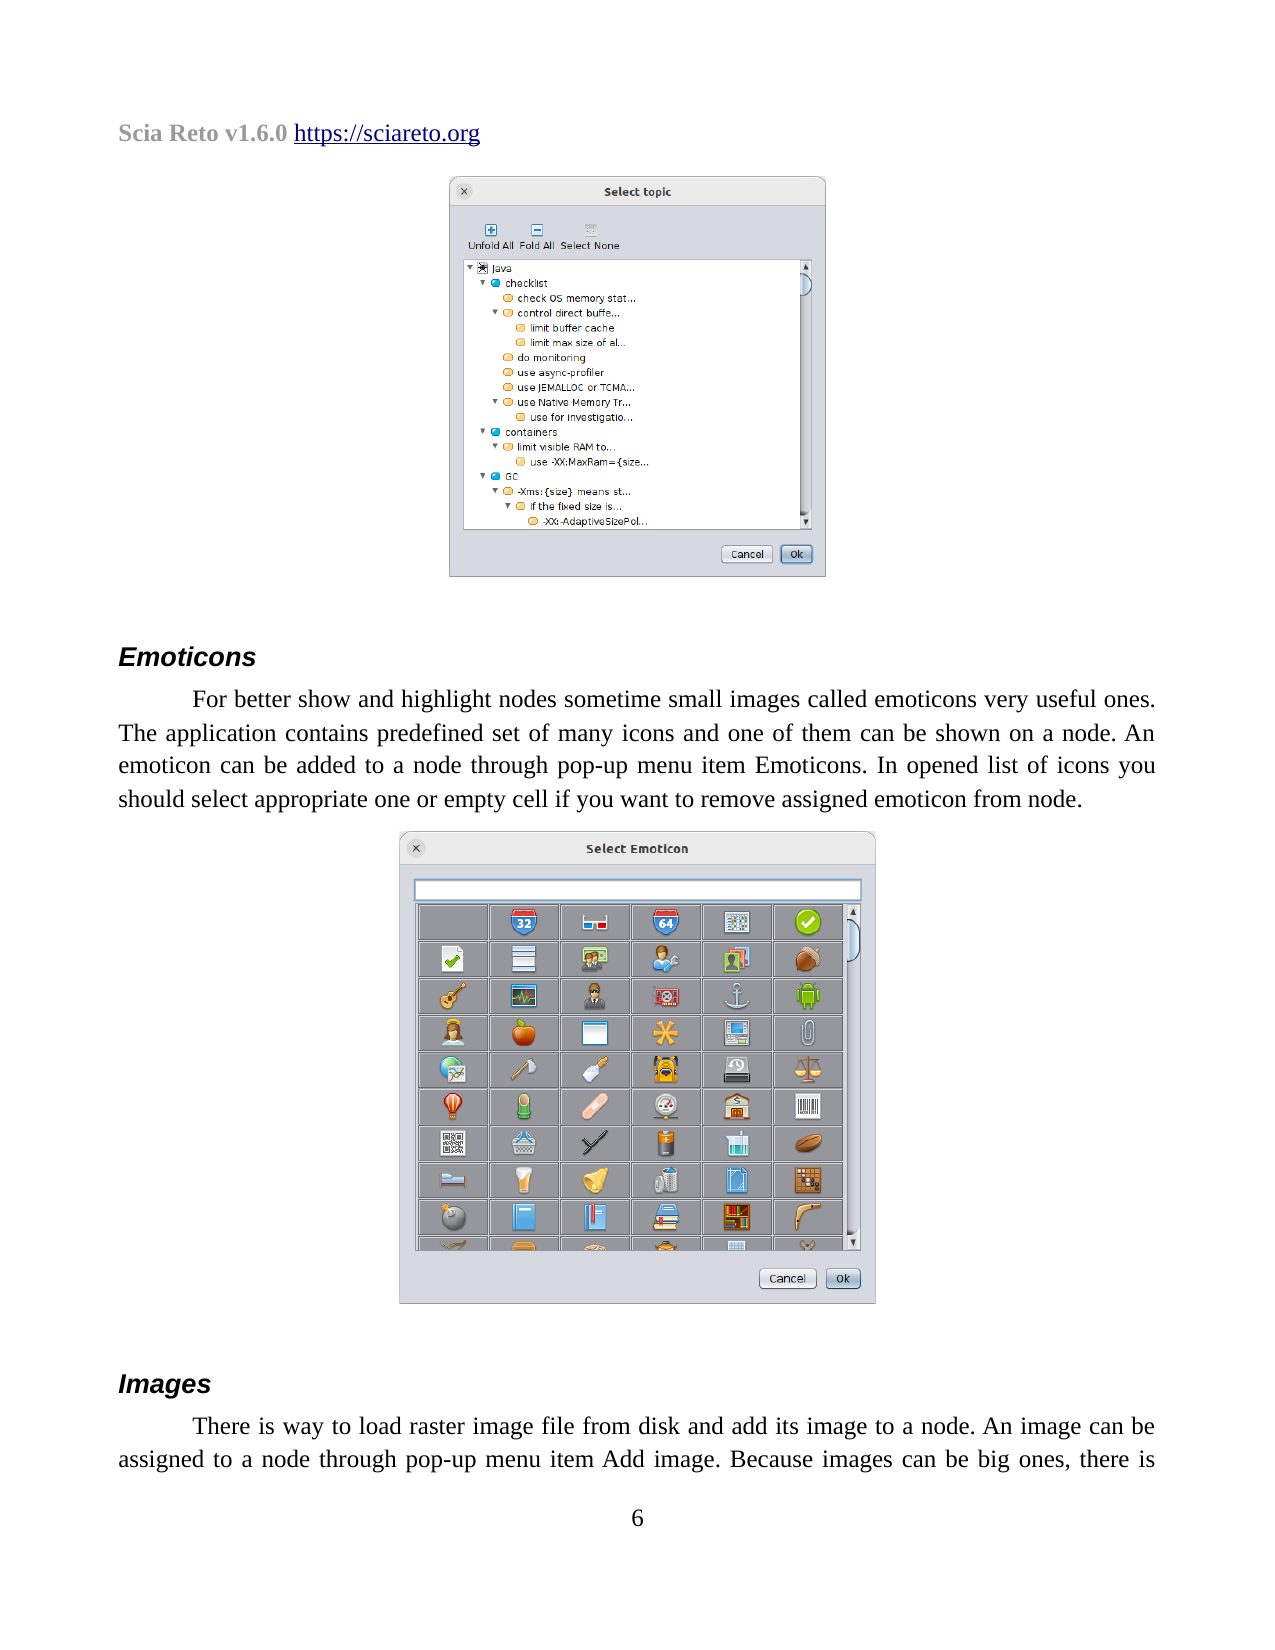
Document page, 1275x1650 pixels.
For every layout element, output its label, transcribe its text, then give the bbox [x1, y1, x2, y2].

picture [399, 831, 876, 1304]
subtitle Images [118, 1368, 1157, 1399]
text For better show and highlight nodes sometime small images called emoticons very useful ones. The application contains predefined set of many icons and one of them can be shown on a node. An emoticon can be added to a node through pop-up menu item Emoticons. In opened list of icons you should select appropriate one or empty cell if you want to remove assigned emoticon from node. [118, 684, 1157, 812]
picture [449, 176, 826, 577]
subtitle Emoticons [118, 641, 1157, 672]
text There is way to load raster image file from disk and add its image to a node. An image can be assigned to a node through pop-up menu item Add image. Because images can be big ones, there is [118, 1411, 1157, 1473]
